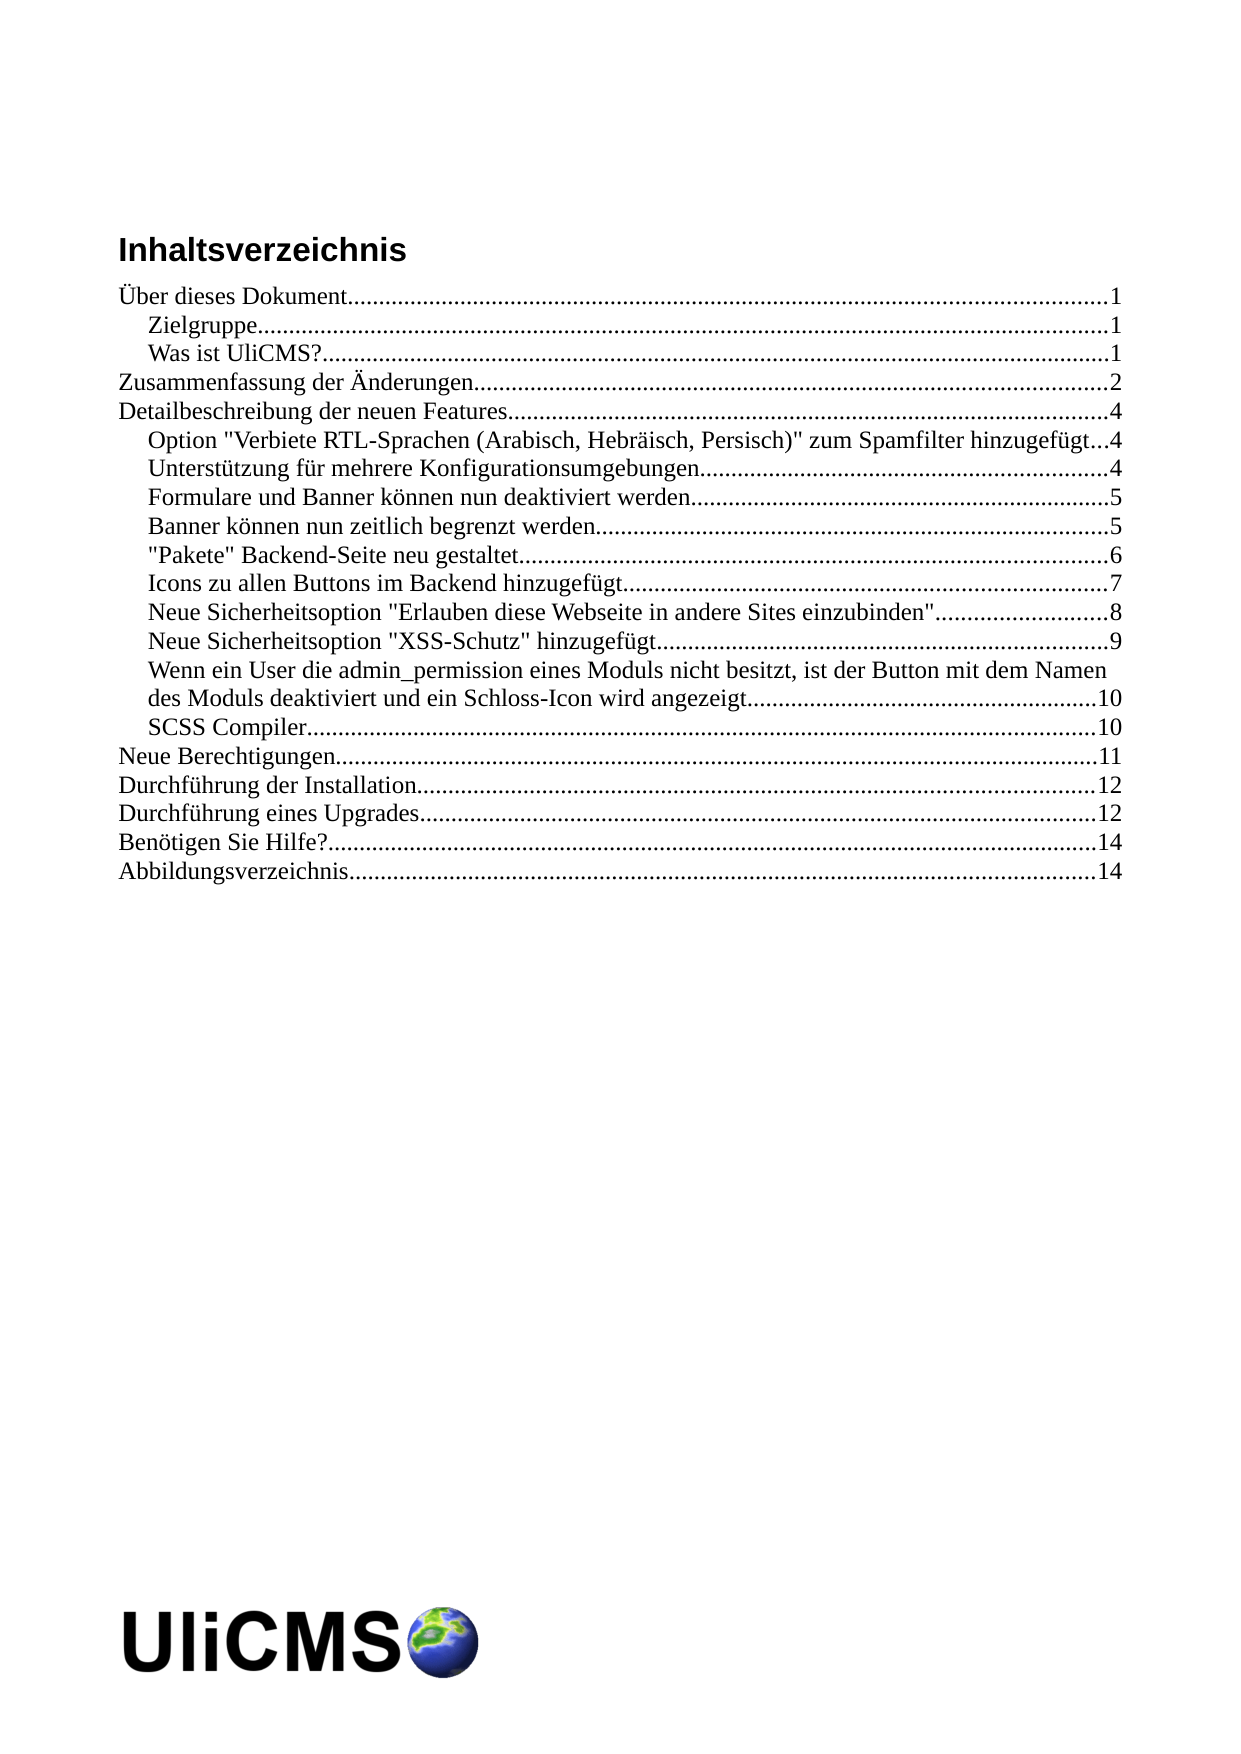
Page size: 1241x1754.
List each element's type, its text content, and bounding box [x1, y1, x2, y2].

text Über dieses Dokument 1 [118, 281, 1122, 310]
text Neue Sicherheitsoption "Erlauben diese Webseite in andere Sites einzubinden" 8 [148, 597, 1122, 626]
text Unterstützung für mehrere Konfigurationsumgebungen 4 [148, 453, 1122, 482]
text Zielgruppe 1 [148, 310, 1122, 338]
text Zusammenfassung der Änderungen 2 [118, 367, 1122, 396]
text Icons zu allen Buttons im Backend hinzugefügt 7 [148, 568, 1122, 597]
text Banner können nun zeitlich begrenzt werden 5 [148, 511, 1122, 540]
text Benötigen Sie Hilfe? 14 [118, 827, 1122, 856]
text Neue Sicherheitsoption "XSS-Schutz" hinzugefügt 9 [148, 626, 1122, 655]
text Option "Verbiete RTL-Sprachen (Arabisch, Hebräisch, Persisch)" zum Spamfilter hinzugefügt 4 [148, 425, 1122, 453]
text SCSS Compiler 10 [148, 712, 1122, 741]
picture [118, 1607, 479, 1681]
text Detailbeschreibung der neuen Features 4 [118, 396, 1122, 425]
text "Pakete" Backend-Seite neu gestaltet 6 [148, 540, 1122, 568]
text Durchführung eines Upgrades 12 [118, 798, 1122, 827]
text Wenn ein User die admin_permission eines Moduls nicht besitzt, ist der Button mit dem Namen des Moduls deaktiviert und ein Schloss-Icon wird angezeigt. 10 [148, 655, 1122, 712]
text Abbildungsverzeichnis 14 [118, 856, 1122, 885]
text Durchführung der Installation 12 [118, 770, 1122, 798]
text Formulare und Banner können nun deaktiviert werden 5 [148, 482, 1122, 511]
text Was ist UliCMS? 1 [148, 338, 1122, 367]
text Neue Berechtigungen 11 [118, 741, 1122, 770]
subtitle Inhaltsverzeichnis [118, 230, 1122, 268]
